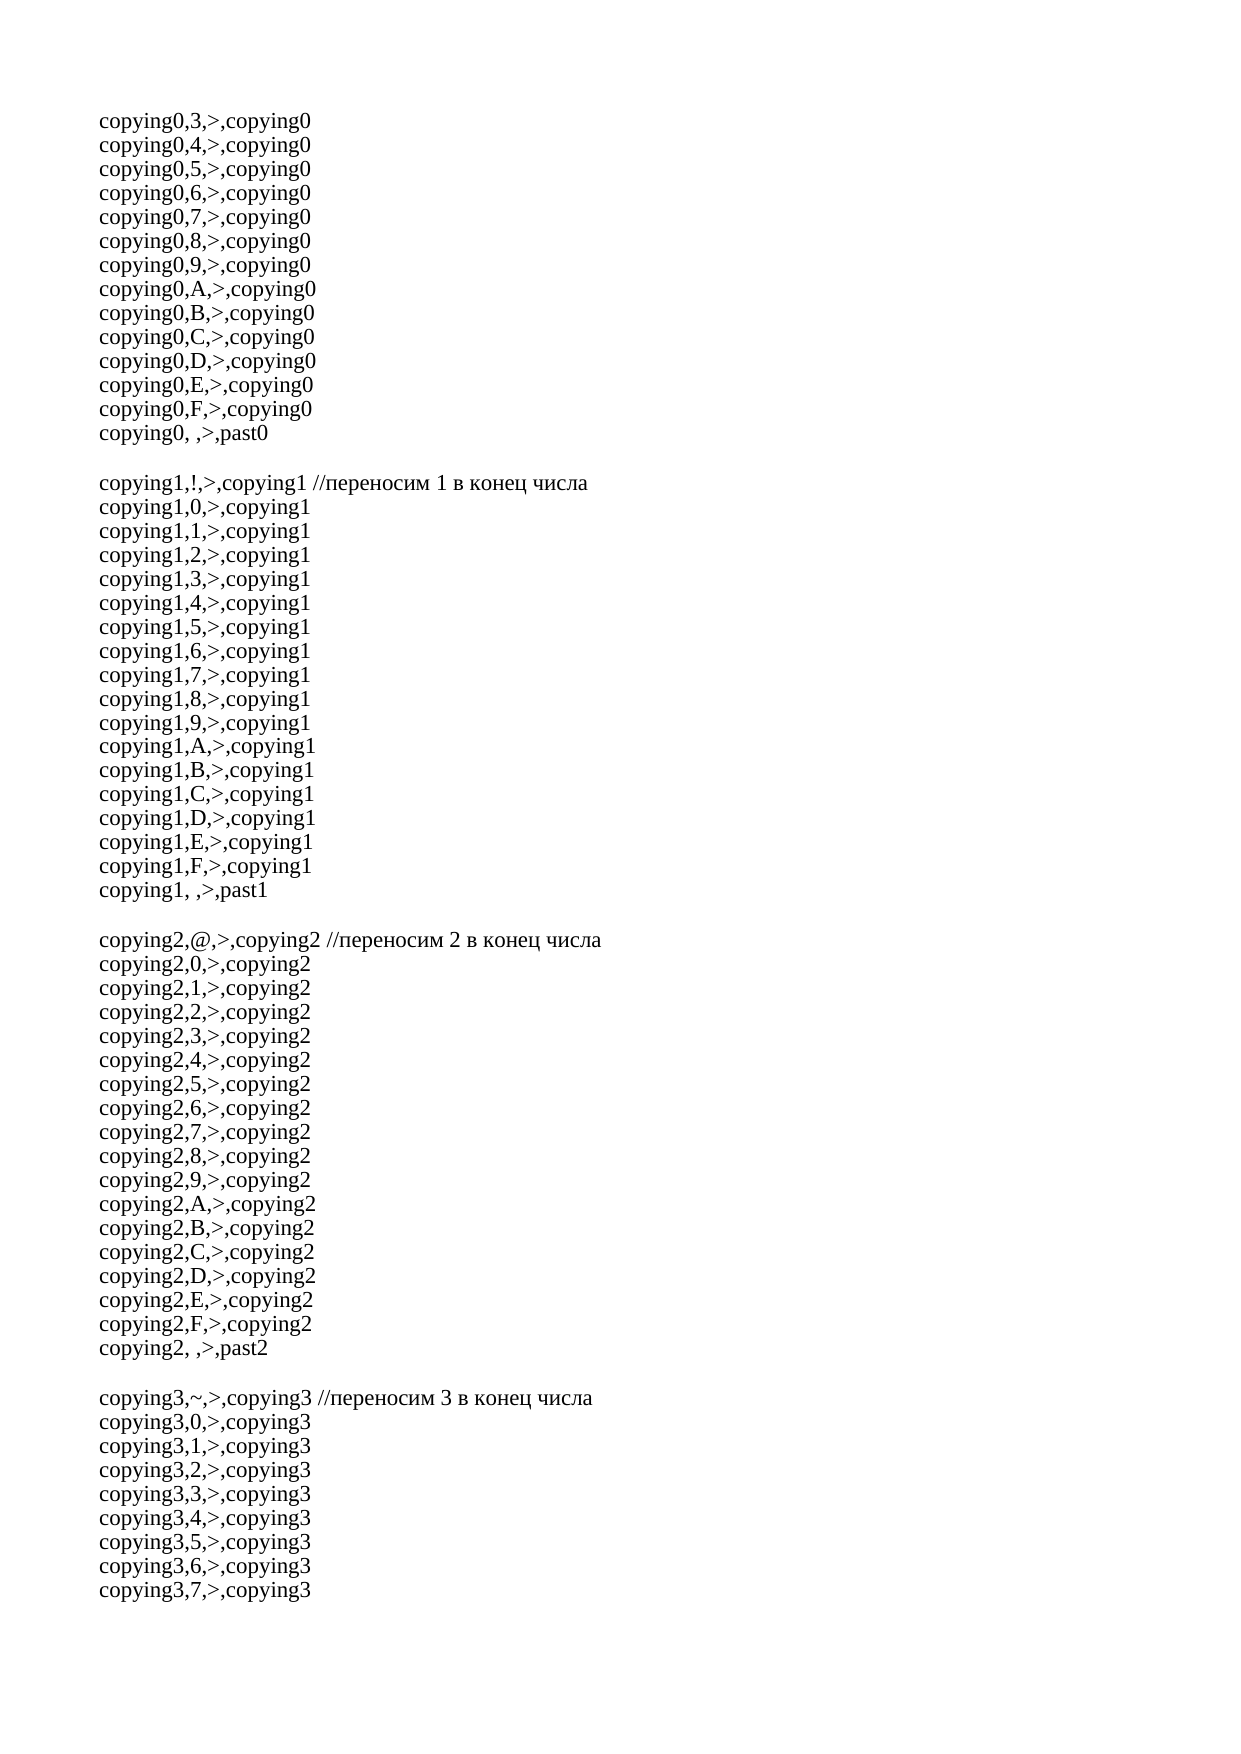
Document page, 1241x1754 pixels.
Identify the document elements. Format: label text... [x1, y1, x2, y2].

text copying0,B,>,copying0 [99, 301, 1127, 325]
text copying2,A,>,copying2 [99, 1192, 1127, 1216]
text copying0,F,>,copying0 [99, 397, 1127, 421]
text copying1, ,>,past1 [99, 878, 1127, 902]
text copying1,2,>,copying1 [99, 543, 1127, 567]
text copying0,6,>,copying0 [99, 181, 1127, 205]
text copying1,F,>,copying1 [99, 854, 1127, 878]
text copying0,D,>,copying0 [99, 349, 1127, 373]
text copying2,8,>,copying2 [99, 1144, 1127, 1168]
text copying0,7,>,copying0 [99, 205, 1127, 229]
text copying1,B,>,copying1 [99, 759, 1127, 783]
text copying1,7,>,copying1 [99, 663, 1127, 687]
text copying2,@,>,copying2 //переносим 2 в конец числа [99, 929, 1127, 953]
text copying0,8,>,copying0 [99, 229, 1127, 253]
text copying3,1,>,copying3 [99, 1434, 1127, 1458]
text copying2,6,>,copying2 [99, 1096, 1127, 1120]
text copying3,2,>,copying3 [99, 1458, 1127, 1482]
text copying1,1,>,copying1 [99, 519, 1127, 543]
text copying1,D,>,copying1 [99, 807, 1127, 831]
text copying1,9,>,copying1 [99, 711, 1127, 735]
text copying1,3,>,copying1 [99, 567, 1127, 591]
text copying2,3,>,copying2 [99, 1024, 1127, 1048]
text copying1,A,>,copying1 [99, 735, 1127, 759]
text copying2,F,>,copying2 [99, 1312, 1127, 1336]
text copying0,A,>,copying0 [99, 277, 1127, 301]
text copying2,5,>,copying2 [99, 1072, 1127, 1096]
text copying3,0,>,copying3 [99, 1410, 1127, 1434]
text copying2,2,>,copying2 [99, 1001, 1127, 1024]
text copying2,E,>,copying2 [99, 1288, 1127, 1312]
text copying2,B,>,copying2 [99, 1216, 1127, 1240]
text copying1,!,>,copying1 //переносим 1 в конец числа [99, 471, 1127, 495]
text copying3,7,>,copying3 [99, 1578, 1127, 1602]
text copying2,C,>,copying2 [99, 1240, 1127, 1264]
text copying3,6,>,copying3 [99, 1554, 1127, 1578]
text copying1,C,>,copying1 [99, 783, 1127, 807]
text copying2,7,>,copying2 [99, 1120, 1127, 1144]
text copying0,9,>,copying0 [99, 253, 1127, 277]
text copying0,C,>,copying0 [99, 325, 1127, 349]
text copying0,3,>,copying0 [99, 109, 1127, 133]
text copying1,5,>,copying1 [99, 615, 1127, 639]
text copying1,0,>,copying1 [99, 495, 1127, 519]
text copying0, ,>,past0 [99, 421, 1127, 445]
text copying2,4,>,copying2 [99, 1048, 1127, 1072]
text copying2, ,>,past2 [99, 1336, 1127, 1360]
text copying3,5,>,copying3 [99, 1530, 1127, 1554]
text copying1,E,>,copying1 [99, 831, 1127, 854]
text copying3,~,>,copying3 //переносим 3 в конец числа [99, 1386, 1127, 1410]
text copying1,4,>,copying1 [99, 591, 1127, 615]
text copying0,E,>,copying0 [99, 373, 1127, 397]
text copying1,6,>,copying1 [99, 639, 1127, 663]
text copying0,4,>,copying0 [99, 133, 1127, 157]
text copying2,0,>,copying2 [99, 953, 1127, 977]
text copying0,5,>,copying0 [99, 157, 1127, 181]
text copying3,4,>,copying3 [99, 1506, 1127, 1530]
text copying1,8,>,copying1 [99, 687, 1127, 711]
text copying2,D,>,copying2 [99, 1264, 1127, 1288]
text copying2,9,>,copying2 [99, 1168, 1127, 1192]
text copying3,3,>,copying3 [99, 1482, 1127, 1506]
text copying2,1,>,copying2 [99, 977, 1127, 1001]
